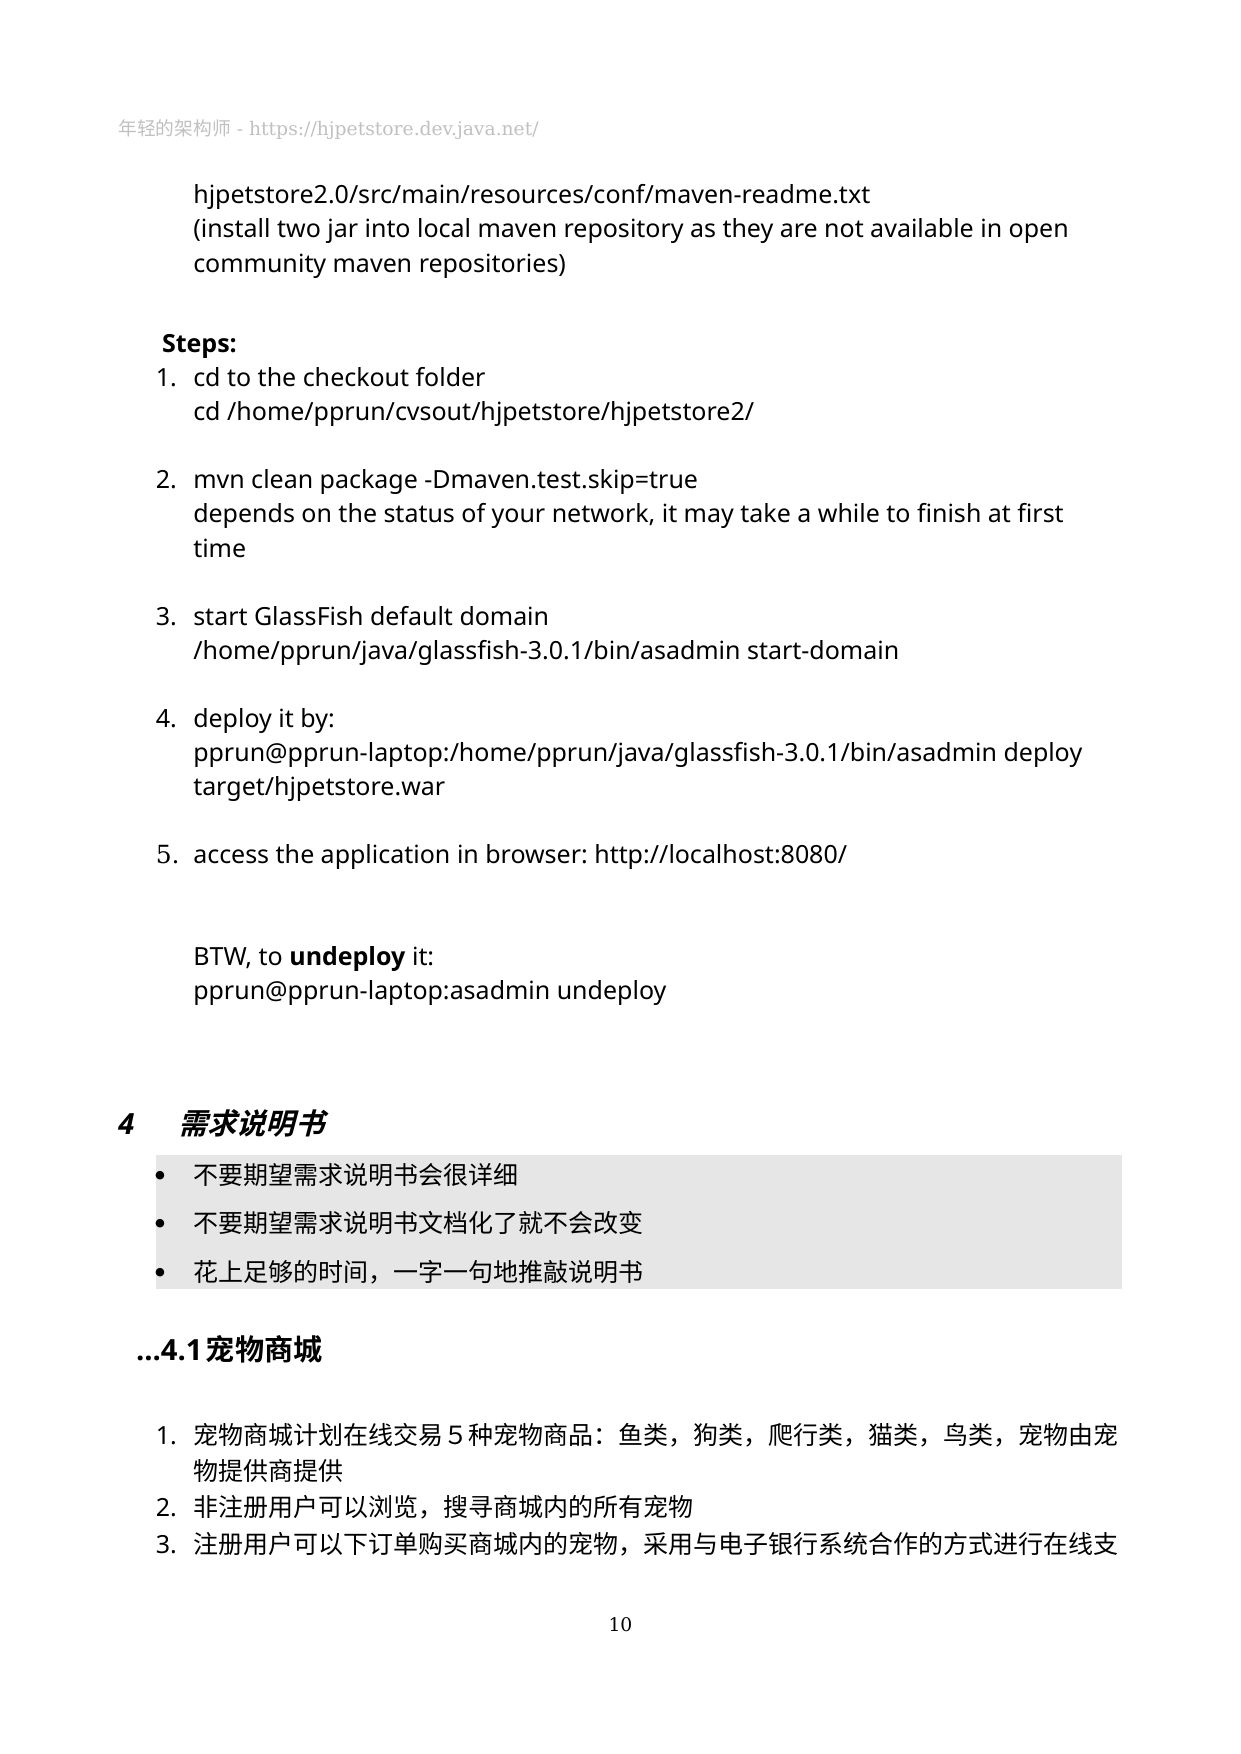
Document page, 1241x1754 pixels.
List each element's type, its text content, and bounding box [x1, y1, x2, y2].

list 宠物商城计划在线交易５种宠物商品：鱼类，狗类，爬行类，猫类，鸟类，宠物由宠物提供商提供 [156, 1415, 1122, 1488]
list 非注册用户可以浏览，搜寻商城内的所有宠物 [156, 1488, 1122, 1524]
subtitle 宠物商城 [136, 1326, 1122, 1369]
list deploy it by: pprun@pprun-laptop:/home/pprun/java/glassfish-3.0.1/bin/asadmin deploy target/hjpetstore.war [156, 701, 1122, 803]
list cd to the checkout folder cd /home/pprun/cvsout/hjpetstore/hjpetstore2/ [156, 360, 1122, 462]
list start GlassFish default domain /home/pprun/java/glassfish-3.0.1/bin/asadmin start-domain [156, 598, 1122, 666]
list hjpetstore2.0/src/main/resources/conf/maven-readme.txt (install two jar into local maven repository as they are not available in open community maven repositories) [156, 177, 1122, 279]
list 不要期望需求说明书会很详细 [156, 1155, 1122, 1191]
list 注册用户可以下订单购买商城内的宠物，采用与电子银行系统合作的方式进行在线支付 [156, 1524, 1122, 1560]
text Steps: [118, 292, 1122, 360]
subtitle 需求说明书 [118, 1100, 1122, 1143]
list 花上足够的时间，一字一句地推敲说明书 [156, 1253, 1122, 1289]
list 不要期望需求说明书文档化了就不会改变 [156, 1204, 1122, 1240]
list mvn clean package -Dmaven.test.skip=true depends on the status of your network, it may take a while to finish at first time [156, 462, 1122, 564]
list access the application in browser: http://localhost:8080/ BTW, to undeploy it: pprun@pprun-laptop:asadmin undeploy [156, 837, 1122, 1007]
